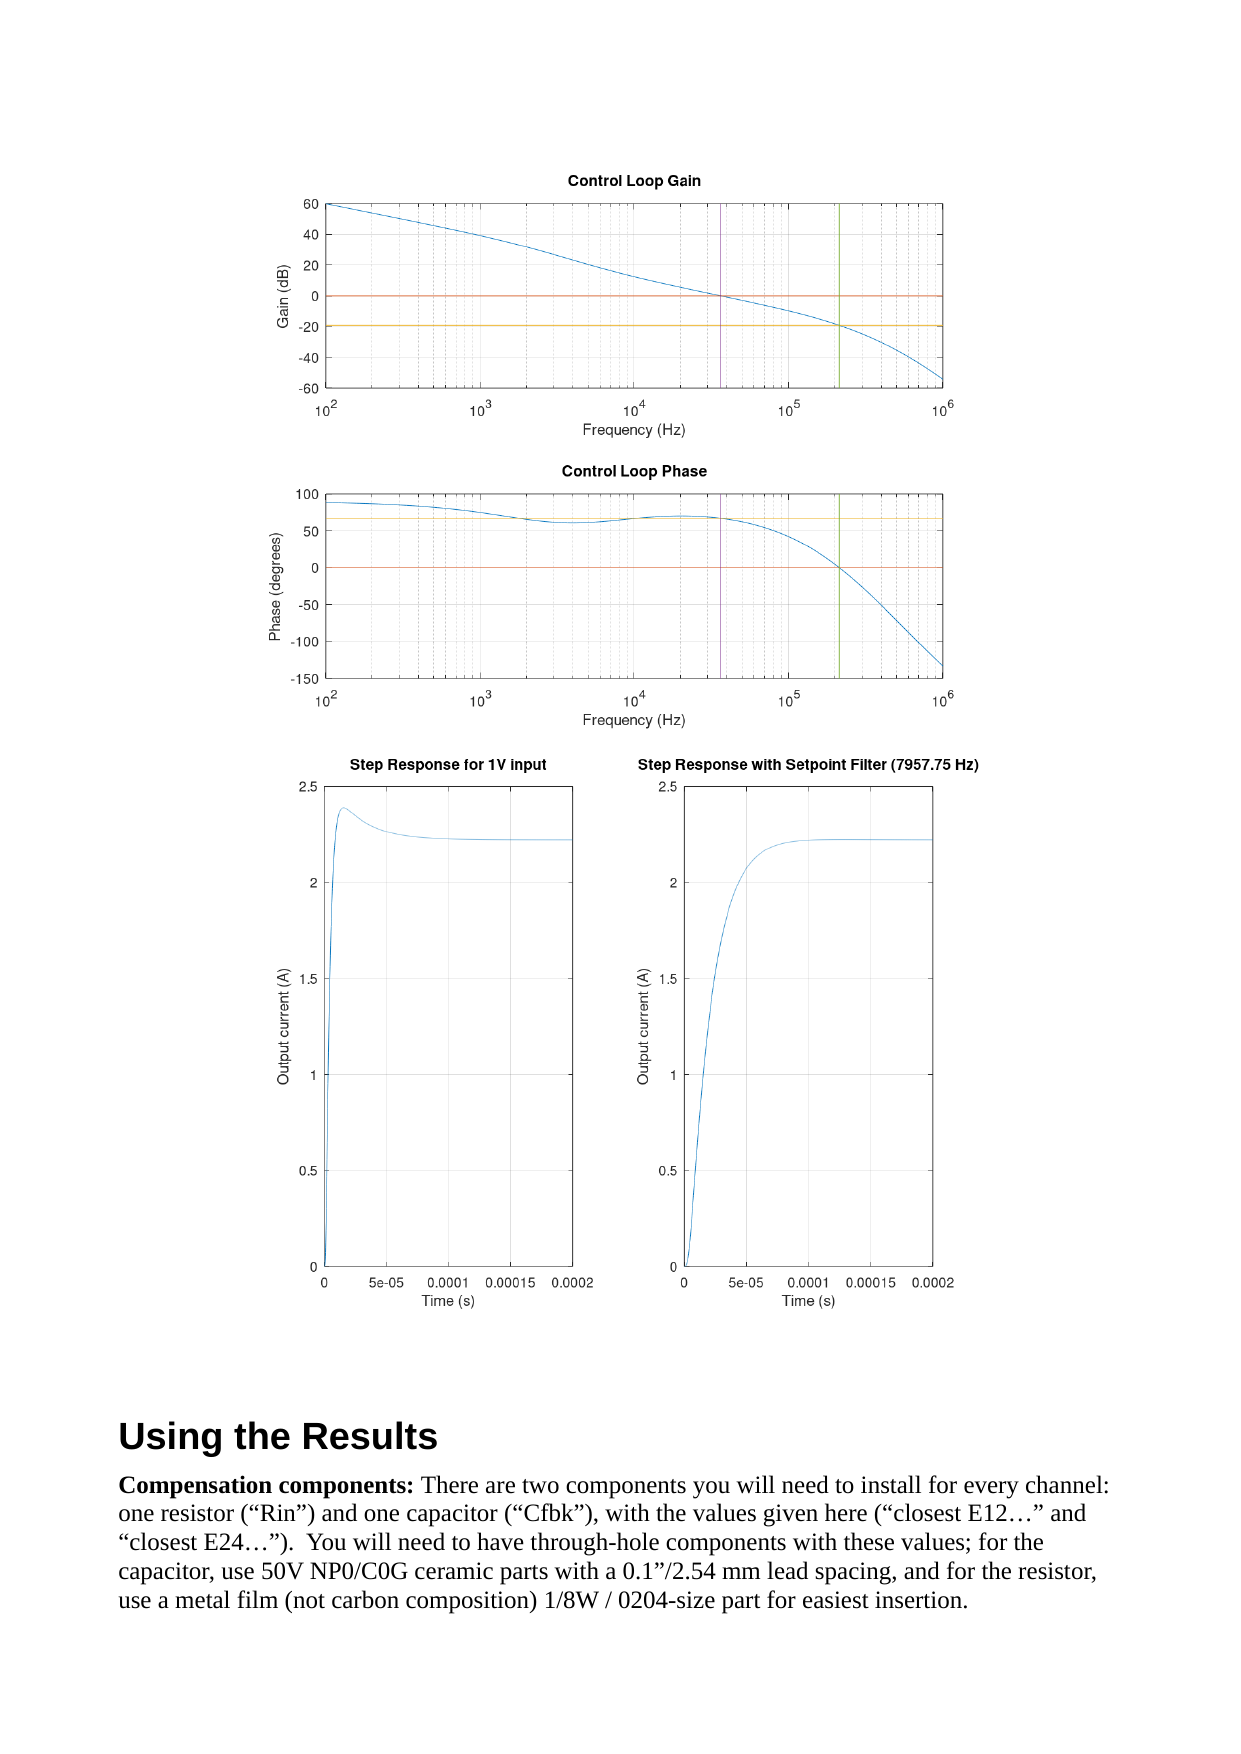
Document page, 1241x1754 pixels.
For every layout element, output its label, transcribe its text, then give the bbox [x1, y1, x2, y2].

text Compensation components: There are two components you will need to install for every channel: one resistor (“Rin”) and one capacitor (“Cfbk”), with the values given here (“closest E12…” and “closest E24…”). You will need to have through-hole components with these values; for the capacitor, use 50V NP0/C0G ceramic parts with a 0.1”/2.54 mm lead spacing, and for the resistor, use a metal film (not carbon composition) 1/8W / 0204-size part for easiest insertion. [118, 1470, 1122, 1613]
picture [222, 146, 1018, 1331]
subtitle Using the Results [118, 1413, 1122, 1457]
